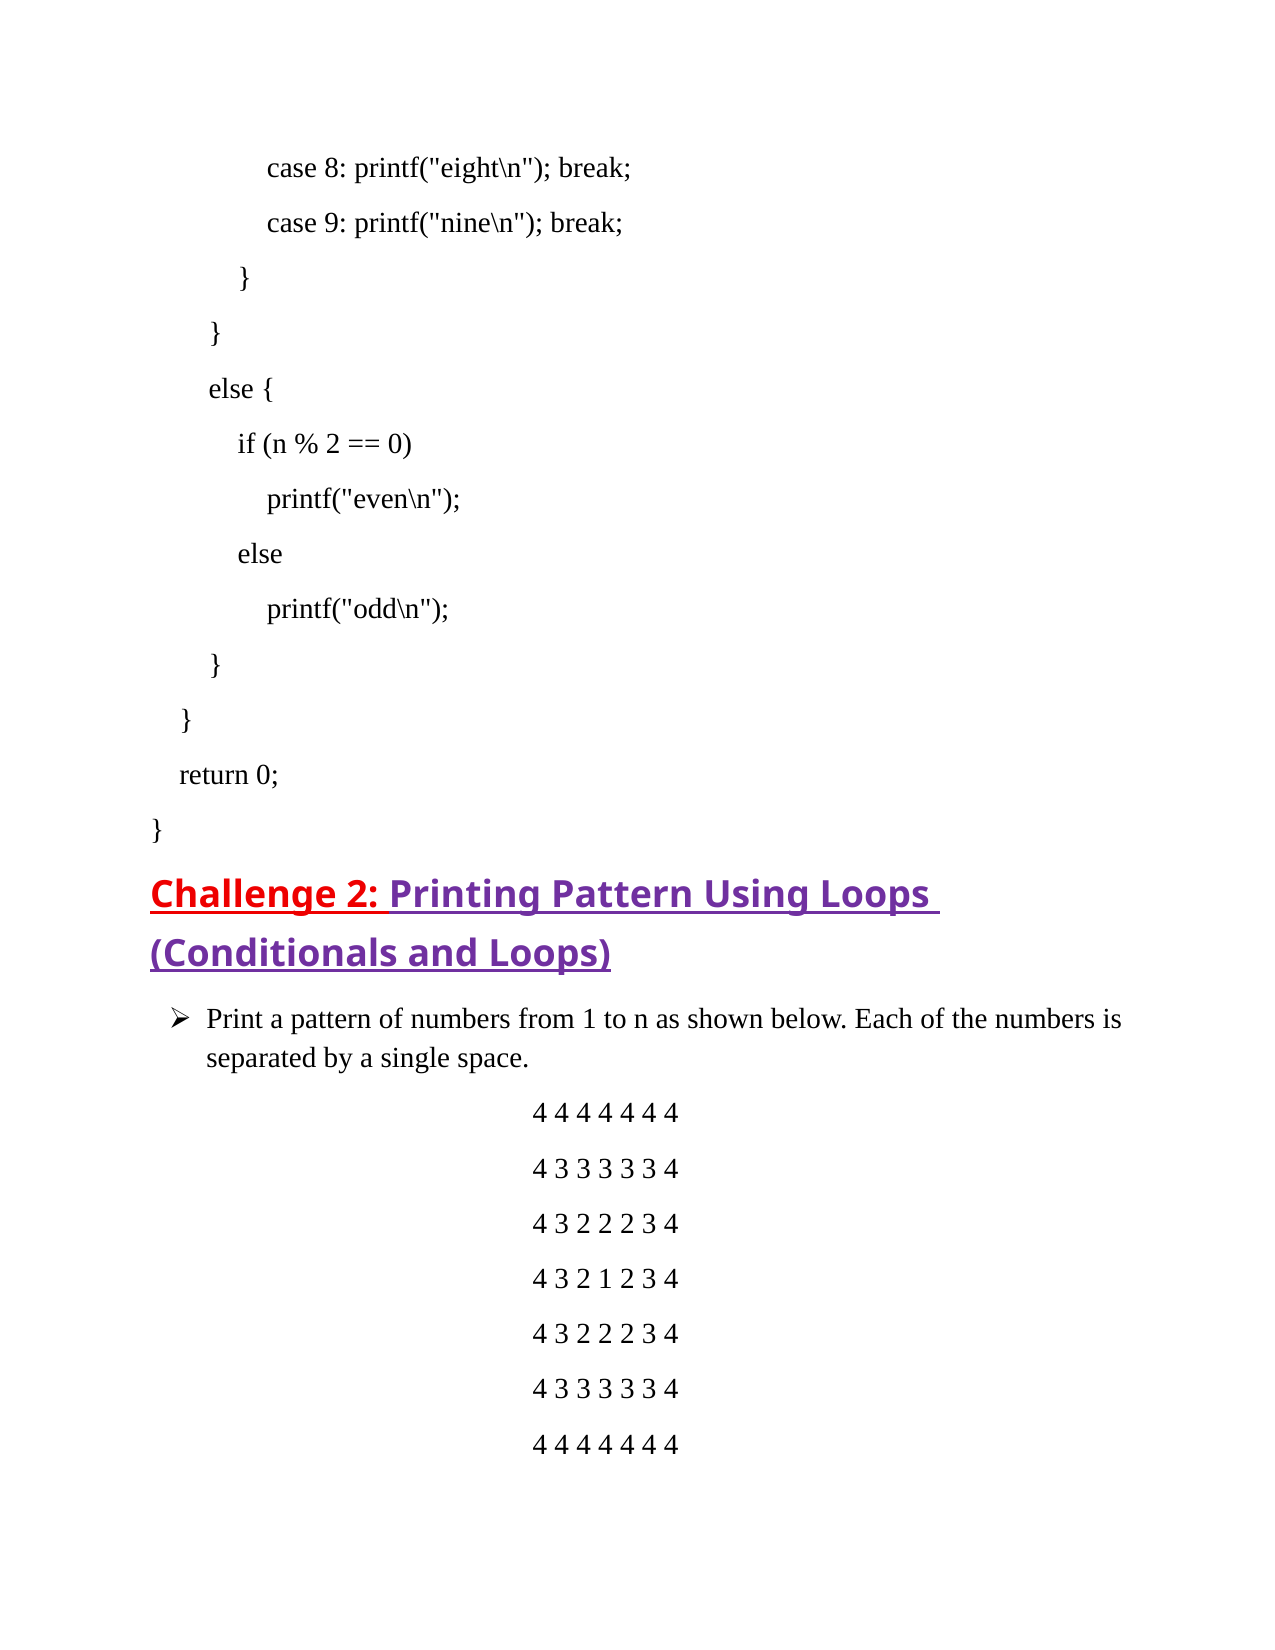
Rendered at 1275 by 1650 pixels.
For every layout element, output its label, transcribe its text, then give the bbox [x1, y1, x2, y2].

text else [150, 536, 1125, 570]
text Challenge 2: Printing Pattern Using Loops (Conditionals and Loops) [150, 868, 1125, 977]
text printf("even\n"); [150, 481, 1125, 515]
text } [150, 702, 1125, 736]
text 4 3 2 2 2 3 4 [525, 1316, 1125, 1350]
text case 8: printf("eight\n"); break; [150, 150, 1125, 183]
text } [150, 812, 1125, 846]
text return 0; [150, 757, 1125, 791]
text 4 3 3 3 3 3 4 [525, 1151, 1125, 1184]
text printf("odd\n"); [150, 592, 1125, 625]
list Print a pattern of numbers from 1 to n as shown below. Each of the numbers is separated by a single space. [169, 1002, 1125, 1074]
text case 9: printf("nine\n"); break; [150, 205, 1125, 239]
text else { [150, 371, 1125, 404]
text 4 4 4 4 4 4 4 [525, 1096, 1125, 1129]
text 4 3 2 1 2 3 4 [525, 1261, 1125, 1295]
text } [150, 647, 1125, 680]
text 4 4 4 4 4 4 4 [525, 1427, 1125, 1460]
text } [150, 260, 1125, 294]
text if (n % 2 == 0) [150, 426, 1125, 459]
text } [150, 316, 1125, 349]
text 4 3 3 3 3 3 4 [525, 1372, 1125, 1405]
text 4 3 2 2 2 3 4 [525, 1206, 1125, 1239]
